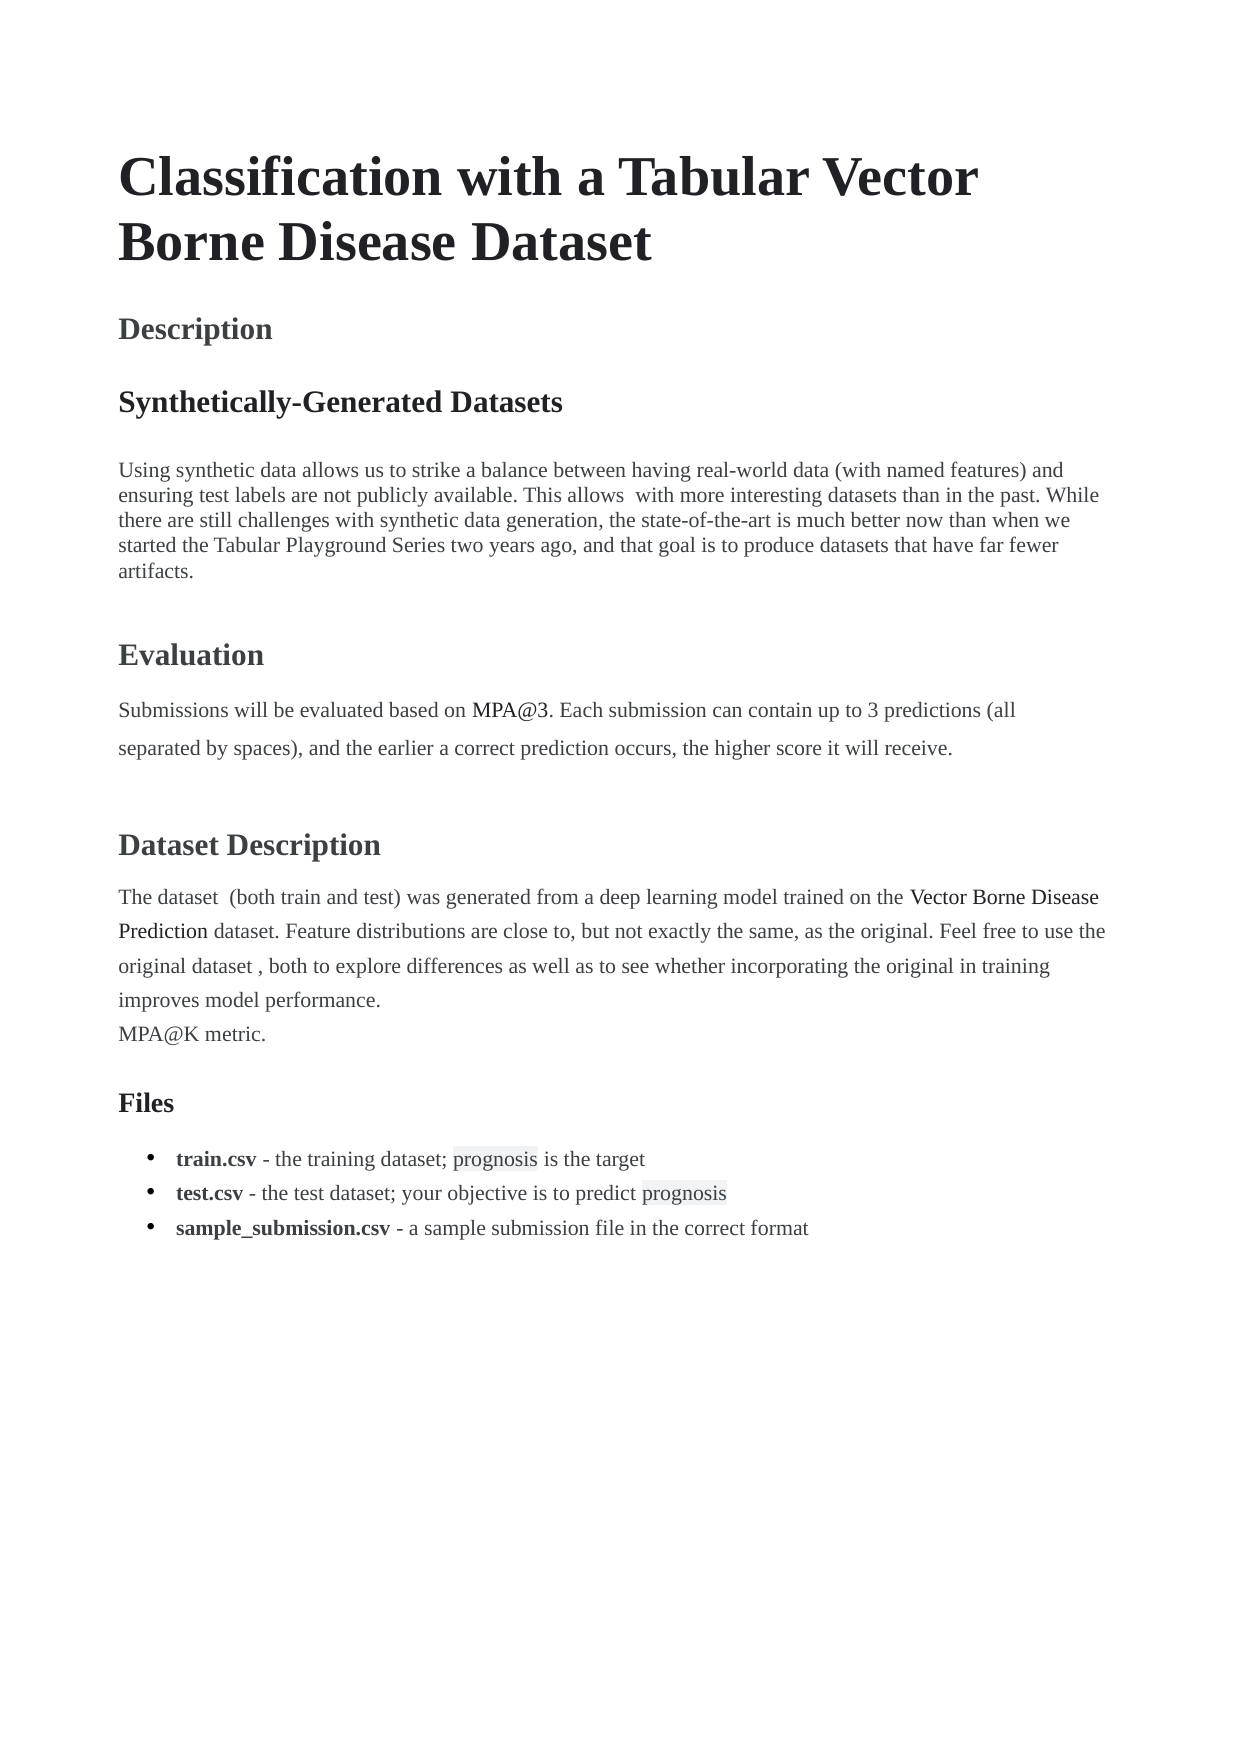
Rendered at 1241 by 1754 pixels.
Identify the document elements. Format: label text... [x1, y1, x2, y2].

text Evaluation [118, 637, 1122, 673]
subtitle Using synthetic data allows us to strike a balance between having real-world data (with named features) and ensuring test labels are not publicly available. This allows with more interesting datasets than in the past. While there are still challenges with synthetic data generation, the state-of-the-art is much better now than when we started the Tabular Playground Series two years ago, and that goal is to produce datasets that have far fewer artifacts. [118, 457, 1122, 583]
subtitle Synthetically-Generated Datasets [118, 383, 1122, 419]
text MPA@K metric. [118, 1012, 1122, 1047]
subtitle Classification with a Tabular Vector Borne Disease Dataset [118, 143, 1122, 272]
subtitle Files [118, 1084, 1122, 1118]
subtitle Description [118, 310, 1122, 346]
subtitle Dataset Description [118, 826, 1122, 862]
list test.csv - the test dataset; your objective is to predict prognosis [176, 1172, 1122, 1206]
list train.csv - the training dataset; prognosis is the target [176, 1137, 1122, 1172]
list sample_submission.csv - a sample submission file in the correct format [176, 1206, 1122, 1240]
text The dataset (both train and test) was generated from a deep learning model trained on the Vector Borne Disease Prediction dataset. Feature distributions are close to, but not exactly the same, as the original. Feel free to use the original dataset , both to explore differences as well as to see whether incorporating the original in training improves model performance. [118, 875, 1122, 1012]
subtitle Submissions will be evaluated based on MPA@3. Each submission can contain up to 3 predictions (all separated by spaces), and the earlier a correct prediction occurs, the higher score it will receive. [118, 685, 1103, 760]
